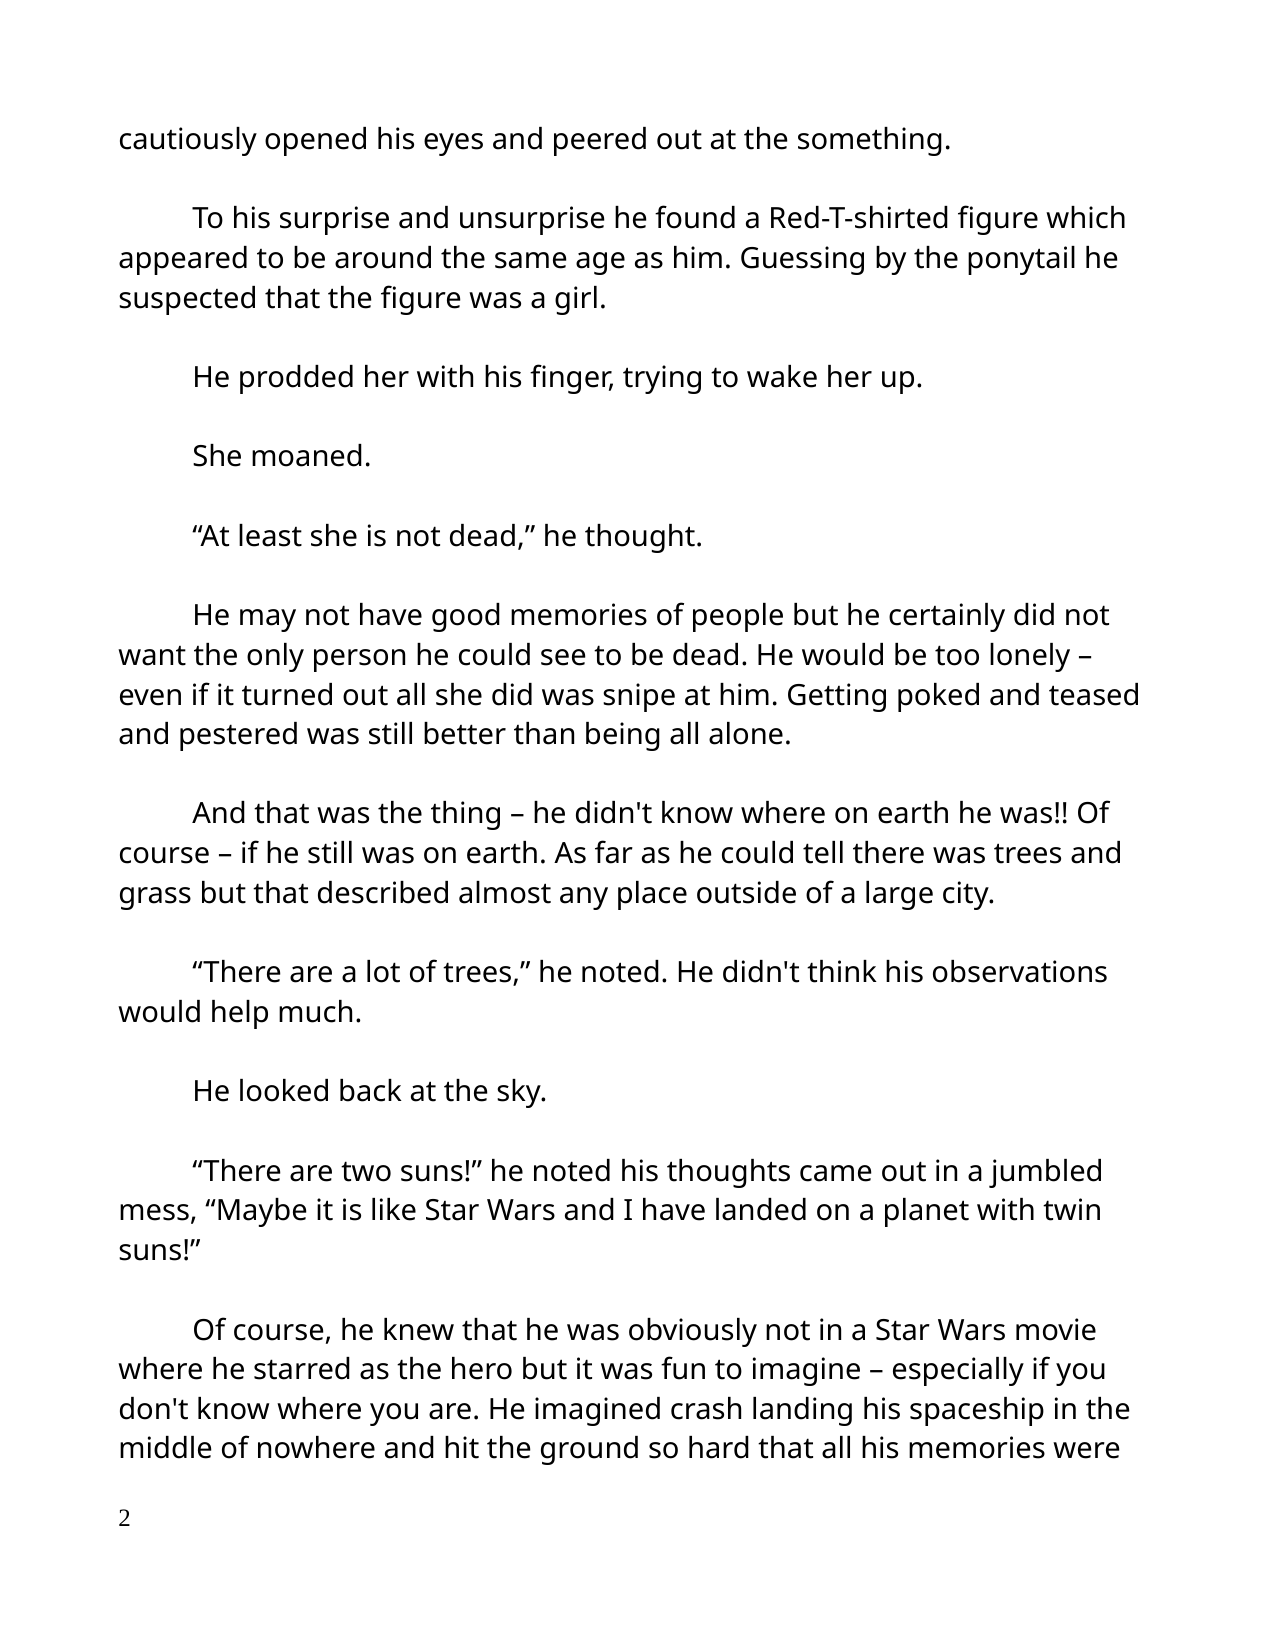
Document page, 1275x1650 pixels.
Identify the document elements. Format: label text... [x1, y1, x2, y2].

text She moaned. [118, 436, 1157, 475]
text He prodded her with his finger, trying to wake her up. [118, 356, 1157, 396]
text To his surprise and unsurprise he found a Red-T-shirted figure which appeared to be around the same age as him. Guessing by the ponytail he suspected that the figure was a girl. [118, 197, 1157, 317]
text “There are a lot of trees,” he noted. He didn't think his observations would help much. [118, 952, 1157, 1031]
text cautiously opened his eyes and peered out at the something. [118, 118, 1157, 158]
text He may not have good memories of people but he certainly did not want the only person he could see to be dead. He would be too lonely – even if it turned out all she did was snipe at him. Getting poked and teased and pestered was still better than being all alone. [118, 594, 1157, 753]
text “At least she is not dead,” he thought. [118, 515, 1157, 555]
text And that was the thing – he didn't know where on earth he was!! Of course – if he still was on earth. As far as he could tell there was trees and grass but that described almost any place outside of a large city. [118, 793, 1157, 912]
text “There are two suns!” he noted his thoughts came out in a jumbled mess, “Maybe it is like Star Wars and I have landed on a planet with twin suns!” [118, 1150, 1157, 1269]
text Of course, he knew that he was obviously not in a Star Wars movie where he starred as the hero but it was fun to imagine – especially if you don't know where you are. He imagined crash landing his spaceship in the middle of nowhere and hit the ground so hard that all his memories were [118, 1309, 1157, 1467]
text He looked back at the sky. [118, 1071, 1157, 1110]
